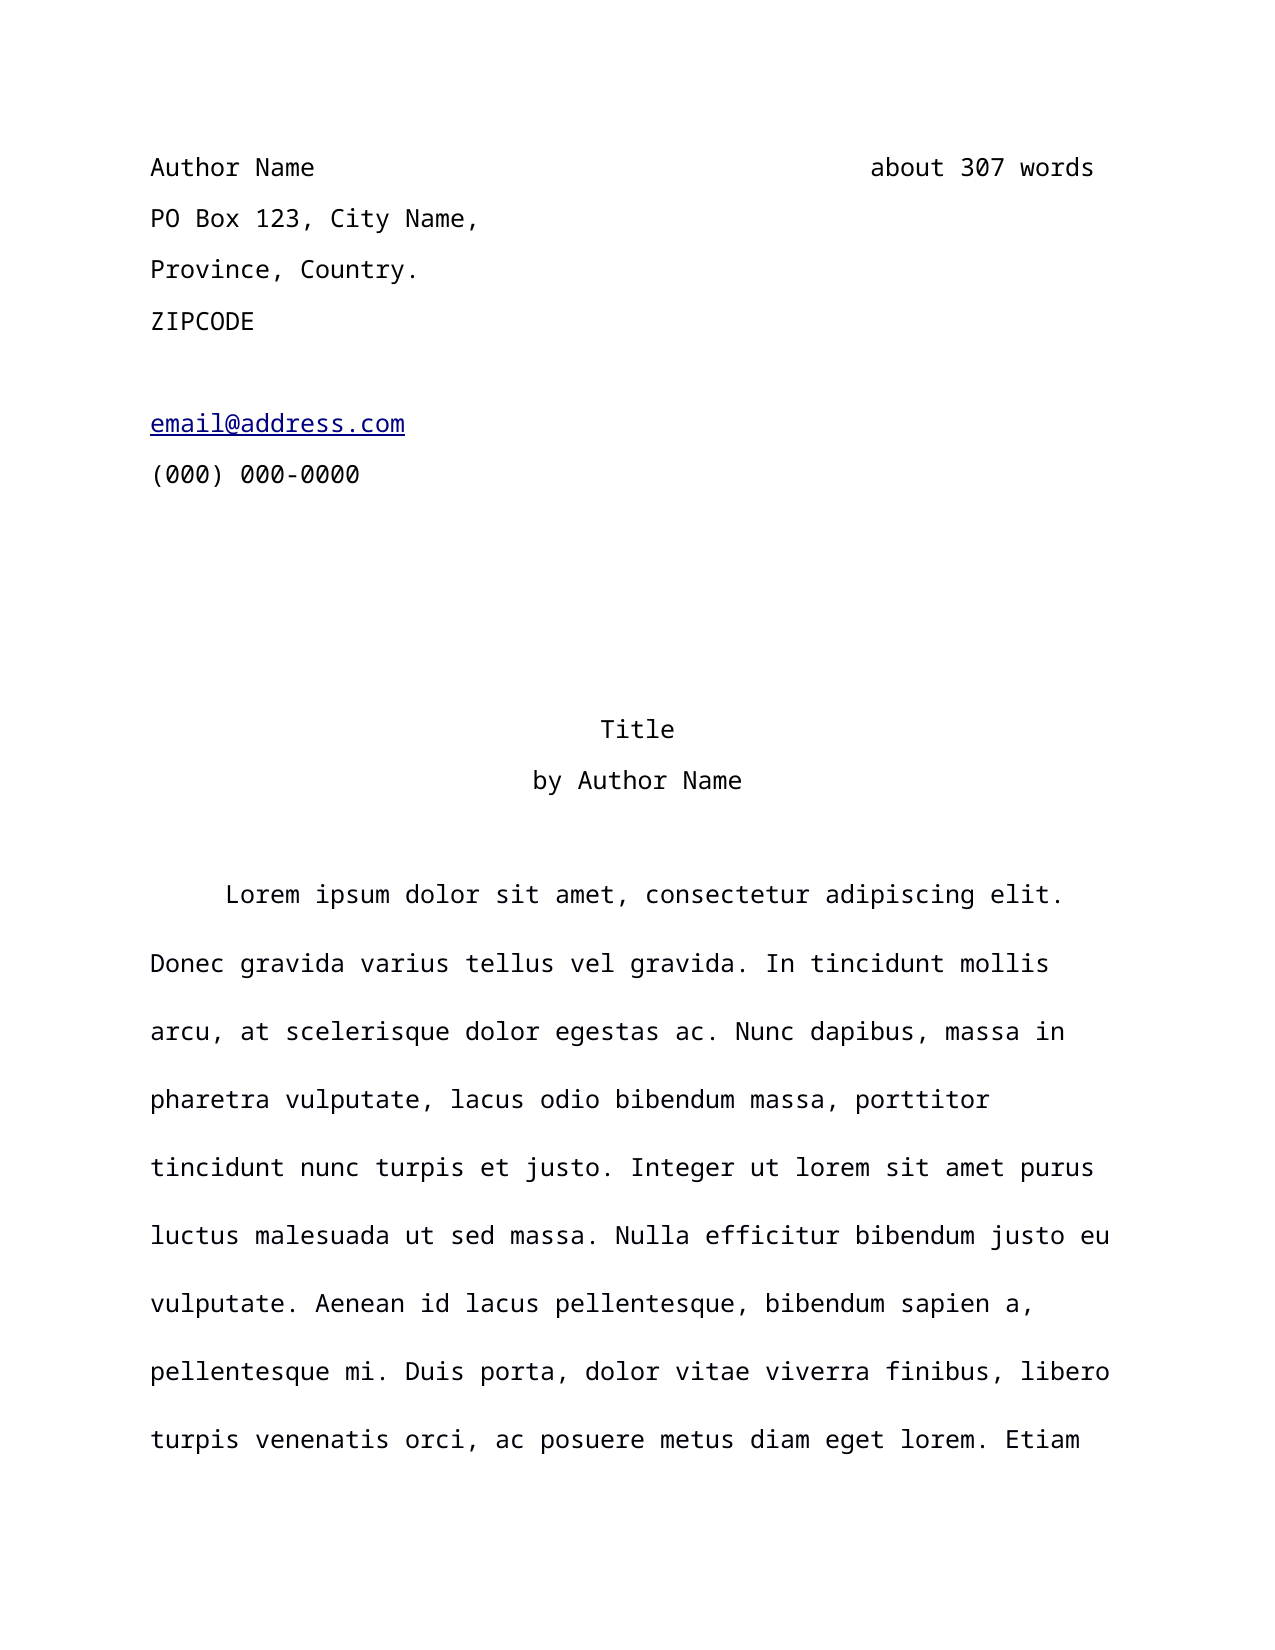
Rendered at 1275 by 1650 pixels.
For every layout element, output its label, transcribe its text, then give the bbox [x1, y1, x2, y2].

text Lorem ipsum dolor sit amet, consectetur adipiscing elit. Donec gravida varius tellus vel gravida. In tincidunt mollis arcu, at scelerisque dolor egestas ac. Nunc dapibus, massa in pharetra vulputate, lacus odio bibendum massa, porttitor tincidunt nunc turpis et justo. Integer ut lorem sit amet purus luctus malesuada ut sed massa. Nulla efficitur bibendum justo eu vulputate. Aenean id lacus pellentesque, bibendum sapien a, pellentesque mi. Duis porta, dolor vitae viverra finibus, libero turpis venenatis orci, ac posuere metus diam eget lorem. Etiam [150, 877, 1125, 1456]
